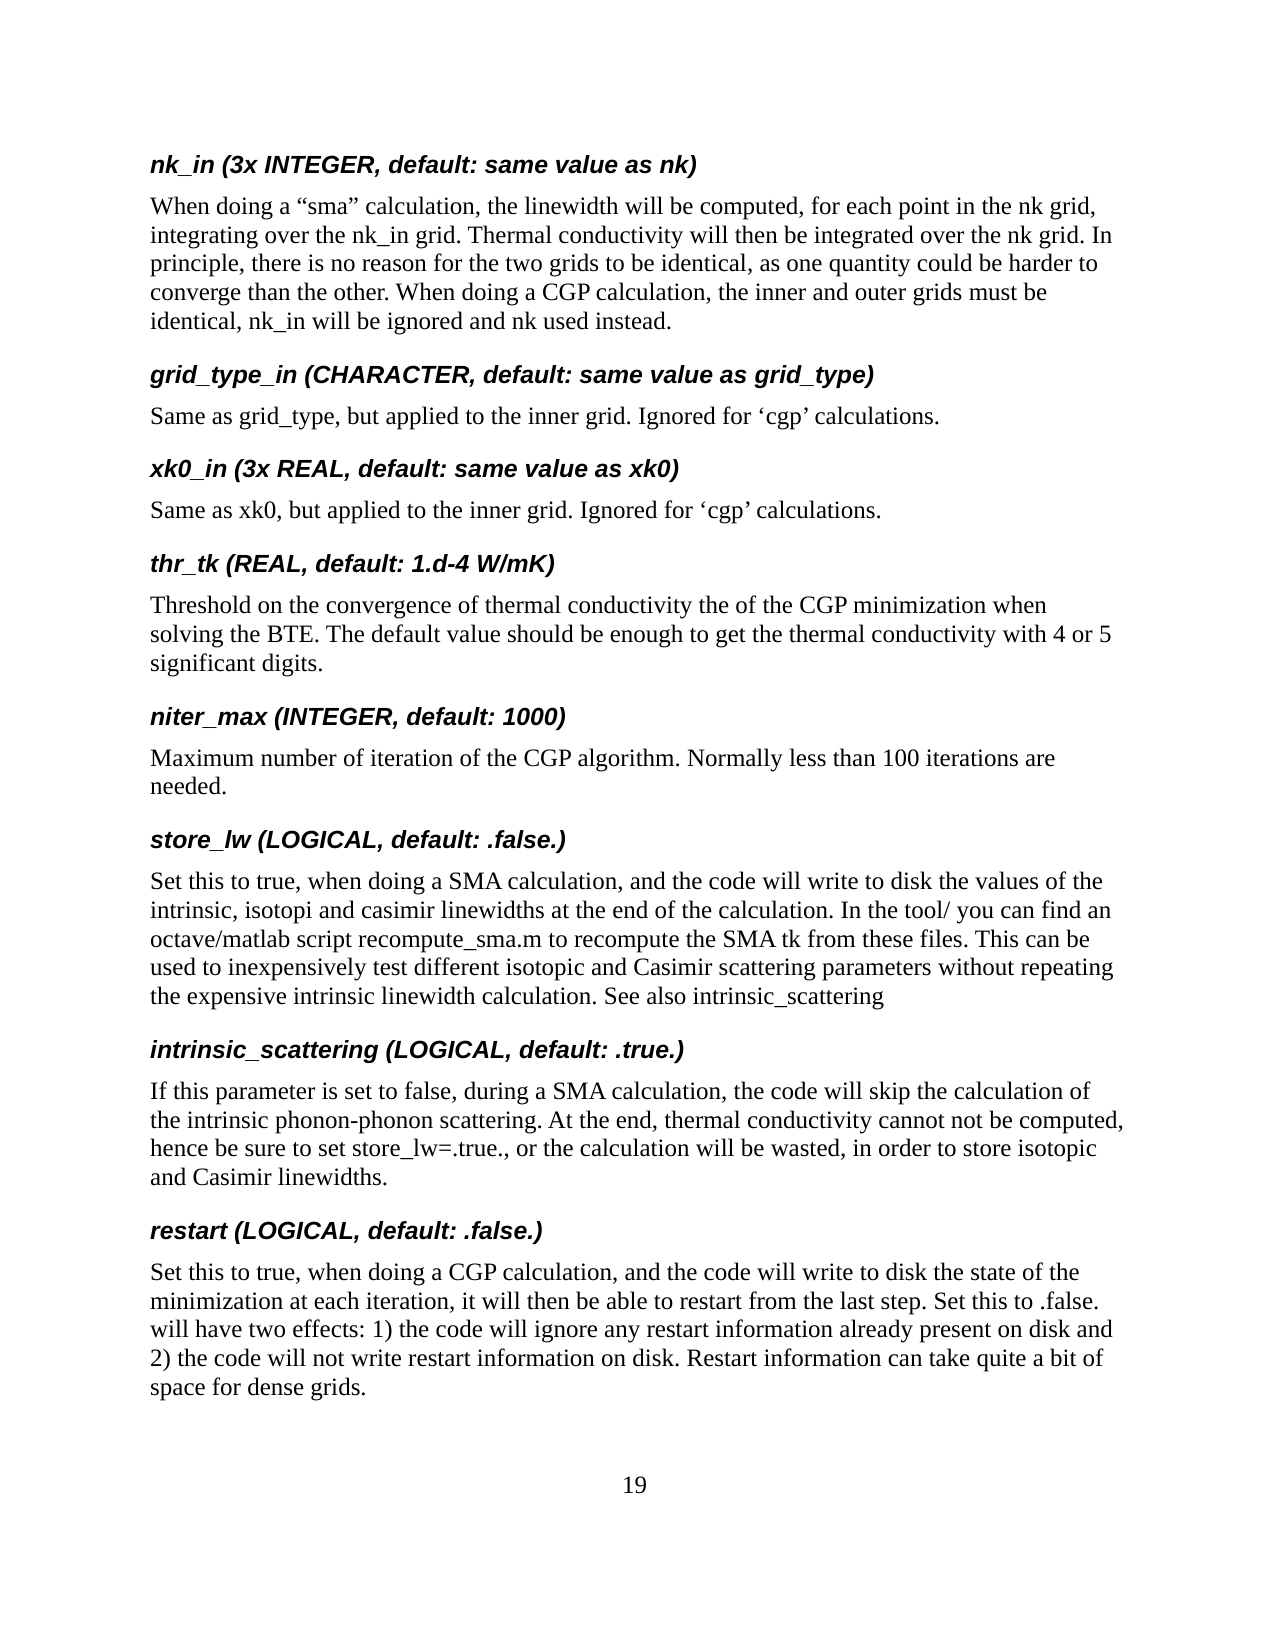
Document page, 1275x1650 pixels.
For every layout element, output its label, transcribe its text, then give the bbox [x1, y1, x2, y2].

subtitle xk0_in (3x REAL, default: same value as xk0) [150, 454, 1125, 483]
text Same as grid_type, but applied to the inner grid. Ignored for ‘cgp’ calculations. [150, 401, 1125, 429]
subtitle grid_type_in (CHARACTER, default: same value as grid_type) [150, 360, 1125, 388]
subtitle thr_tk (REAL, default: 1.d-4 W/mK) [150, 549, 1125, 578]
subtitle nk_in (3x INTEGER, default: same value as nk) [150, 150, 1125, 178]
text Set this to true, when doing a SMA calculation, and the code will write to disk the values of the intrinsic, isotopi and casimir linewidths at the end of the calculation. In the tool/ you can find an octave/matlab script recompute_sma.m to recompute the SMA tk from these files. This can be used to inexpensively test different isotopic and Casimir scattering parameters without repeating the expensive intrinsic linewidth calculation. See also intrinsic_scattering [150, 866, 1125, 1010]
subtitle intrinsic_scattering (LOGICAL, default: .true.) [150, 1035, 1125, 1063]
text Maximum number of iteration of the CGP algorithm. Normally less than 100 iterations are needed. [150, 743, 1125, 800]
text Same as xk0, but applied to the inner grid. Ignored for ‘cgp’ calculations. [150, 496, 1125, 524]
subtitle niter_max (INTEGER, default: 1000) [150, 702, 1125, 730]
subtitle restart (LOGICAL, default: .false.) [150, 1216, 1125, 1244]
text When doing a “sma” calculation, the linewidth will be computed, for each point in the nk grid, integrating over the nk_in grid. Thermal conductivity will then be integrated over the nk grid. In principle, there is no reason for the two grids to be identical, as one quantity could be harder to converge than the other. When doing a CGP calculation, the inner and outer grids must be identical, nk_in will be ignored and nk used instead. [150, 191, 1125, 335]
text Threshold on the convergence of thermal conductivity the of the CGP minimization when solving the BTE. The default value should be enough to get the thermal conductivity with 4 or 5 significant digits. [150, 590, 1125, 677]
text Set this to true, when doing a CGP calculation, and the code will write to disk the state of the minimization at each iteration, it will then be able to restart from the last step. Set this to .false. will have two effects: 1) the code will ignore any restart information already present on disk and 2) the code will not write restart information on disk. Restart information can take quite a bit of space for dense grids. [150, 1257, 1125, 1401]
subtitle store_lw (LOGICAL, default: .false.) [150, 825, 1125, 854]
text If this parameter is set to false, during a SMA calculation, the code will skip the calculation of the intrinsic phonon-phonon scattering. At the end, thermal conductivity cannot not be computed, hence be sure to set store_lw=.true., or the calculation will be wasted, in order to store isotopic and Casimir linewidths. [150, 1076, 1125, 1191]
